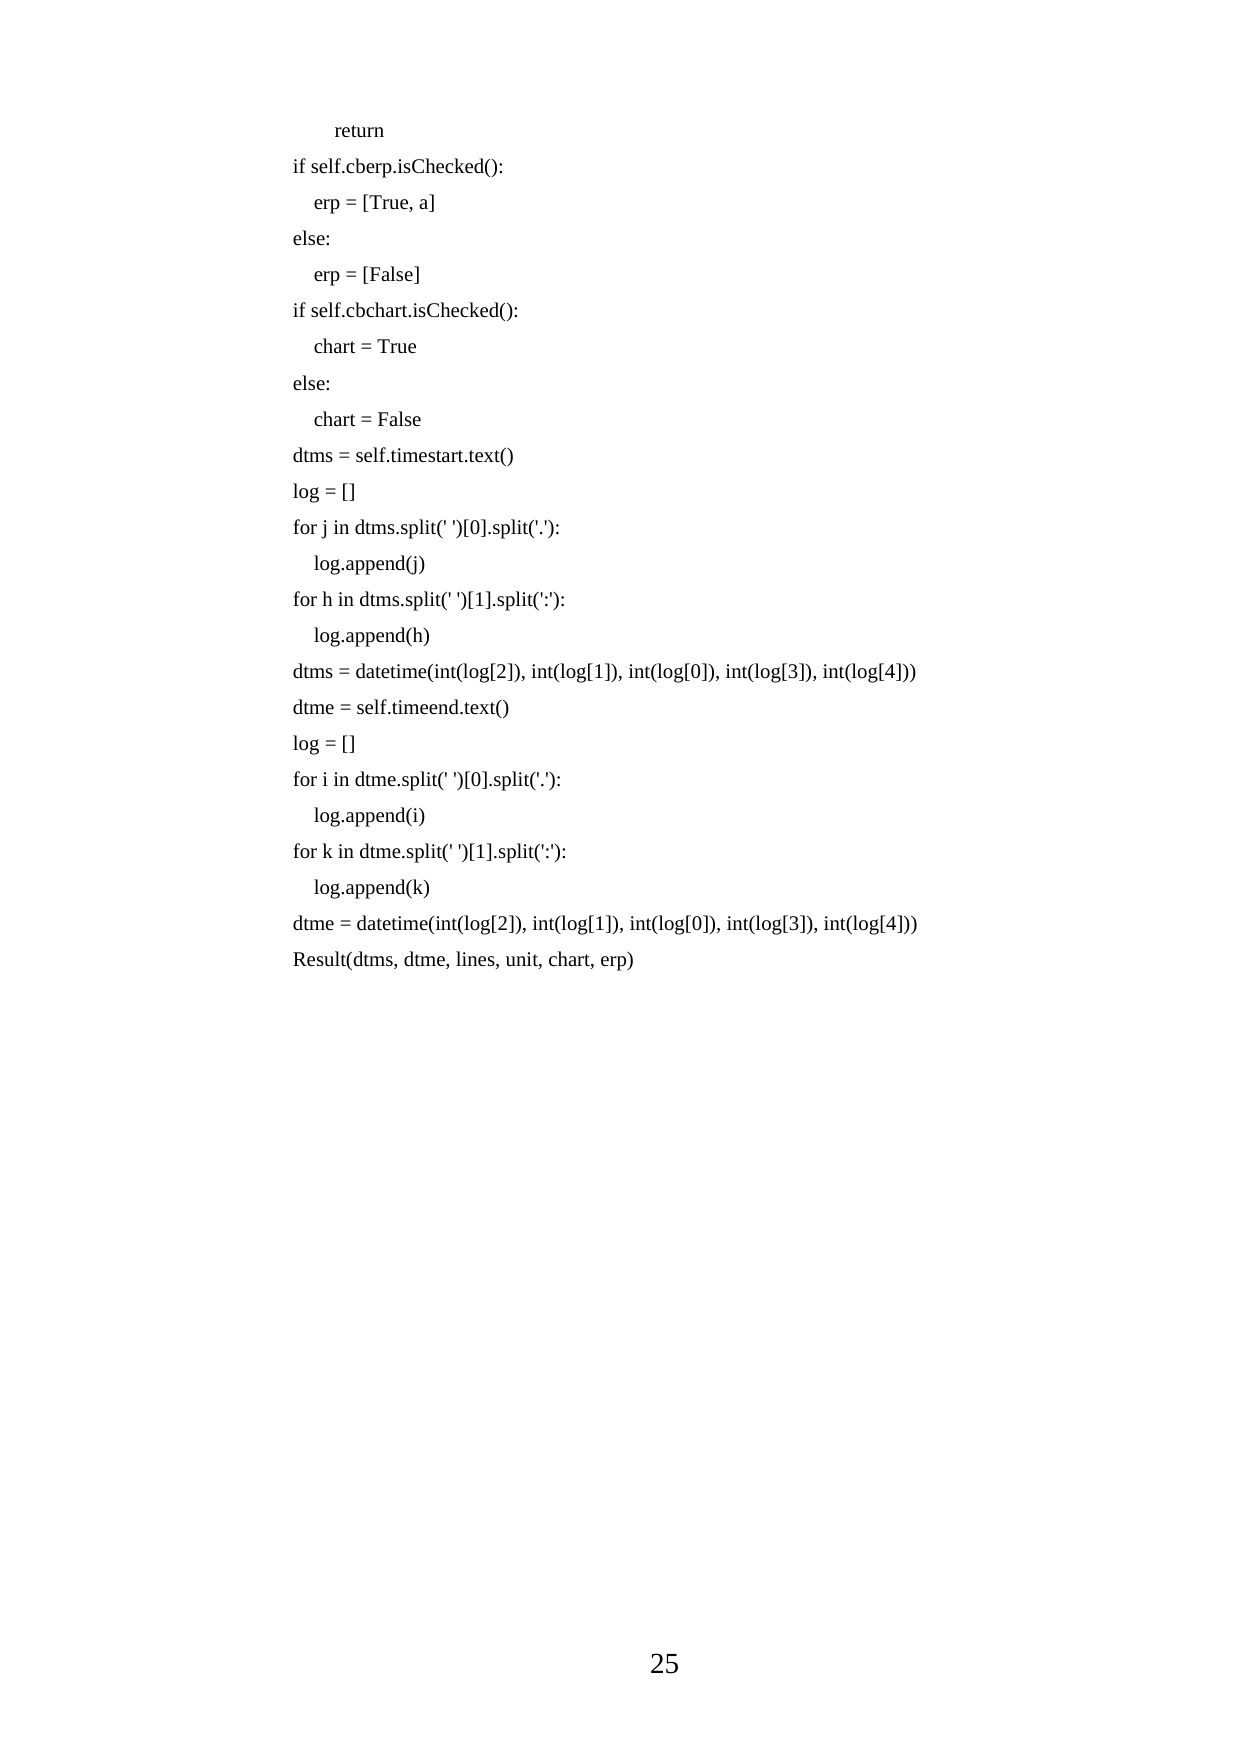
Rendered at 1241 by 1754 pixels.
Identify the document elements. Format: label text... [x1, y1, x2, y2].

text log = [] [177, 478, 1151, 503]
text dtms = datetime(int(log[2]), int(log[1]), int(log[0]), int(log[3]), int(log[4])) [177, 659, 1151, 683]
text else: [177, 370, 1151, 394]
text if self.cbchart.isChecked(): [177, 298, 1151, 322]
text else: [177, 226, 1151, 250]
text log.append(i) [177, 803, 1151, 827]
text dtms = self.timestart.text() [177, 442, 1151, 467]
text chart = True [177, 334, 1151, 358]
text for h in dtms.split(' ')[1].split(':'): [177, 587, 1151, 611]
text log.append(h) [177, 623, 1151, 647]
text chart = False [177, 406, 1151, 431]
text log = [] [177, 731, 1151, 755]
text return [177, 118, 1151, 142]
text for k in dtme.split(' ')[1].split(':'): [177, 839, 1151, 863]
text dtme = self.timeend.text() [177, 695, 1151, 719]
text for i in dtme.split(' ')[0].split('.'): [177, 767, 1151, 791]
text Result(dtms, dtme, lines, unit, chart, erp) [177, 947, 1151, 971]
text erp = [False] [177, 262, 1151, 286]
text dtme = datetime(int(log[2]), int(log[1]), int(log[0]), int(log[3]), int(log[4])) [177, 911, 1151, 935]
text log.append(j) [177, 551, 1151, 575]
text if self.cberp.isChecked(): [177, 154, 1151, 178]
text for j in dtms.split(' ')[0].split('.'): [177, 514, 1151, 539]
text log.append(k) [177, 875, 1151, 899]
text erp = [True, a] [177, 190, 1151, 214]
